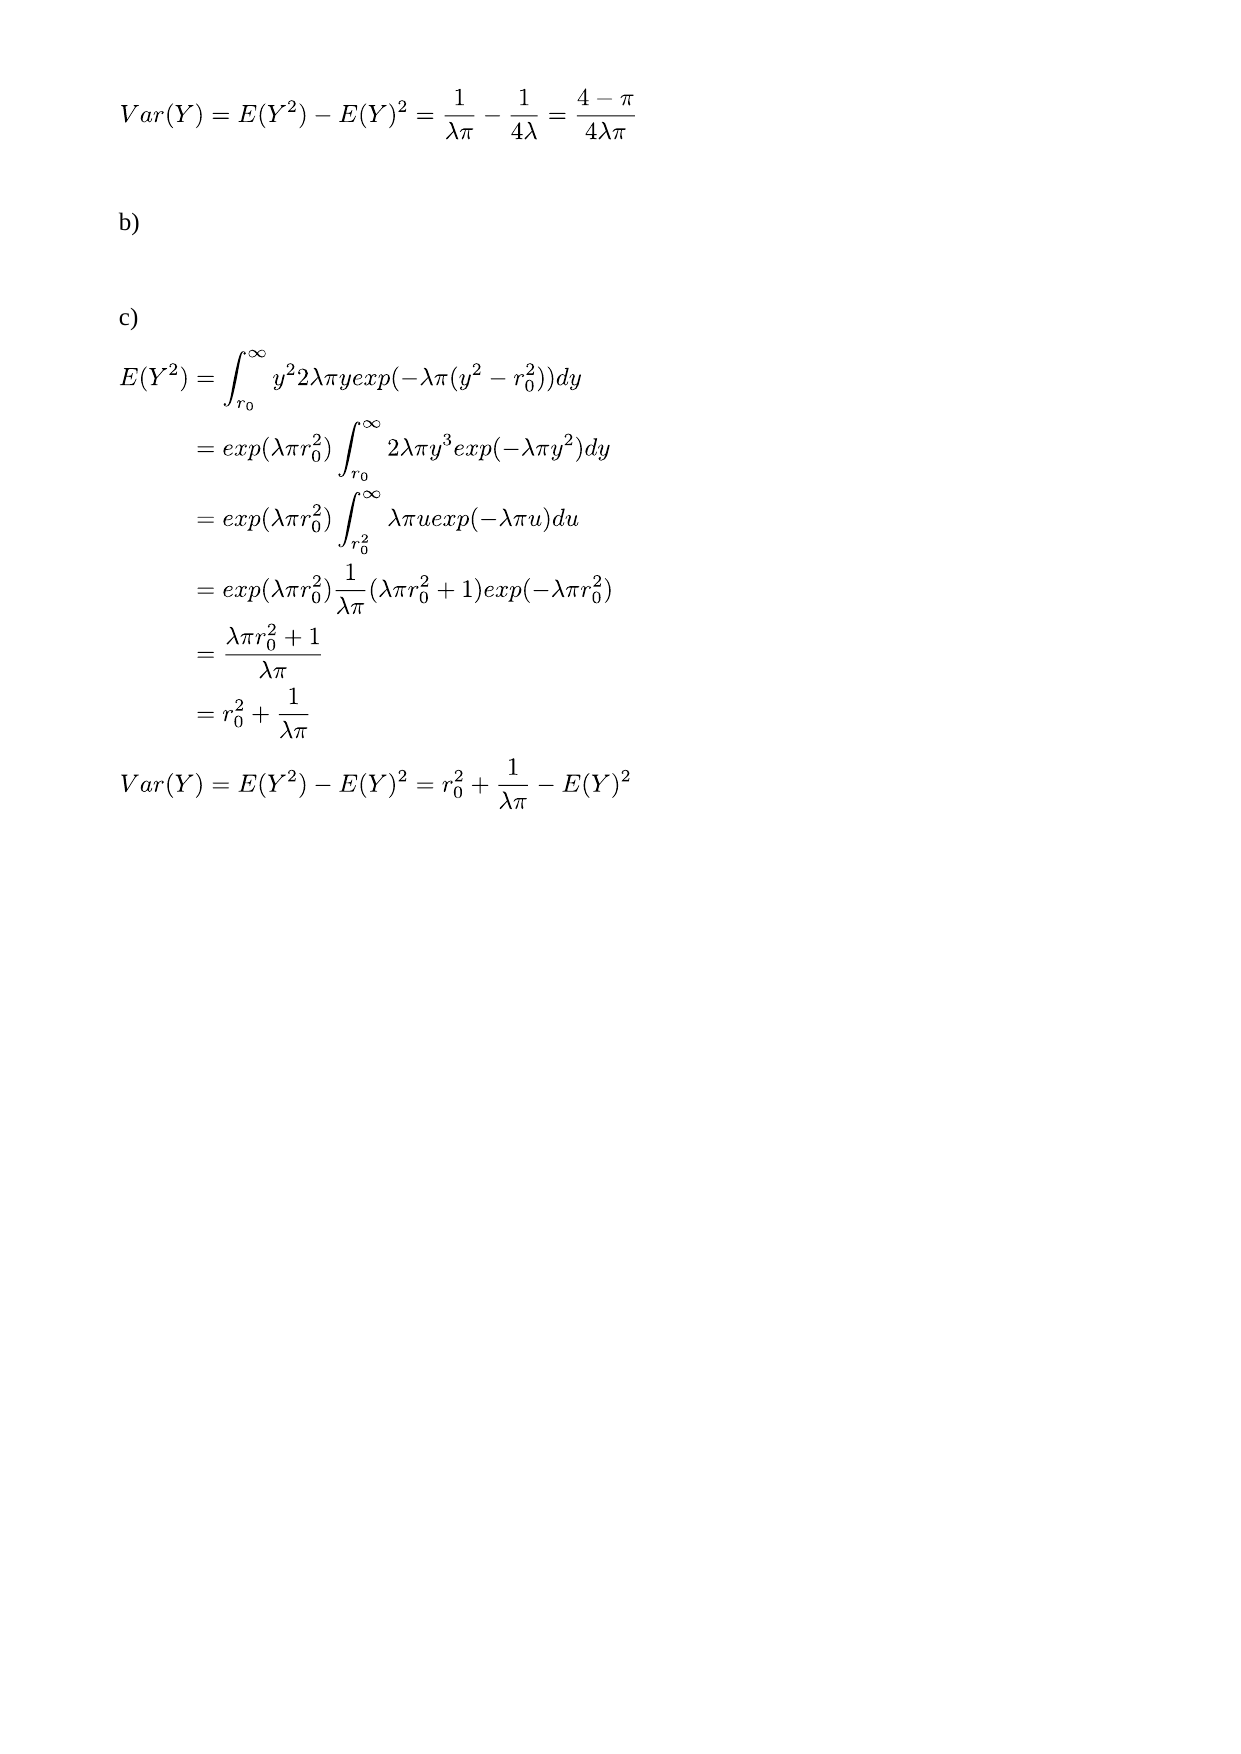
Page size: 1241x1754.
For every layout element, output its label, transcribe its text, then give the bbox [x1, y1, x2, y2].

text c) [119, 302, 1121, 331]
text b) [119, 207, 1121, 236]
